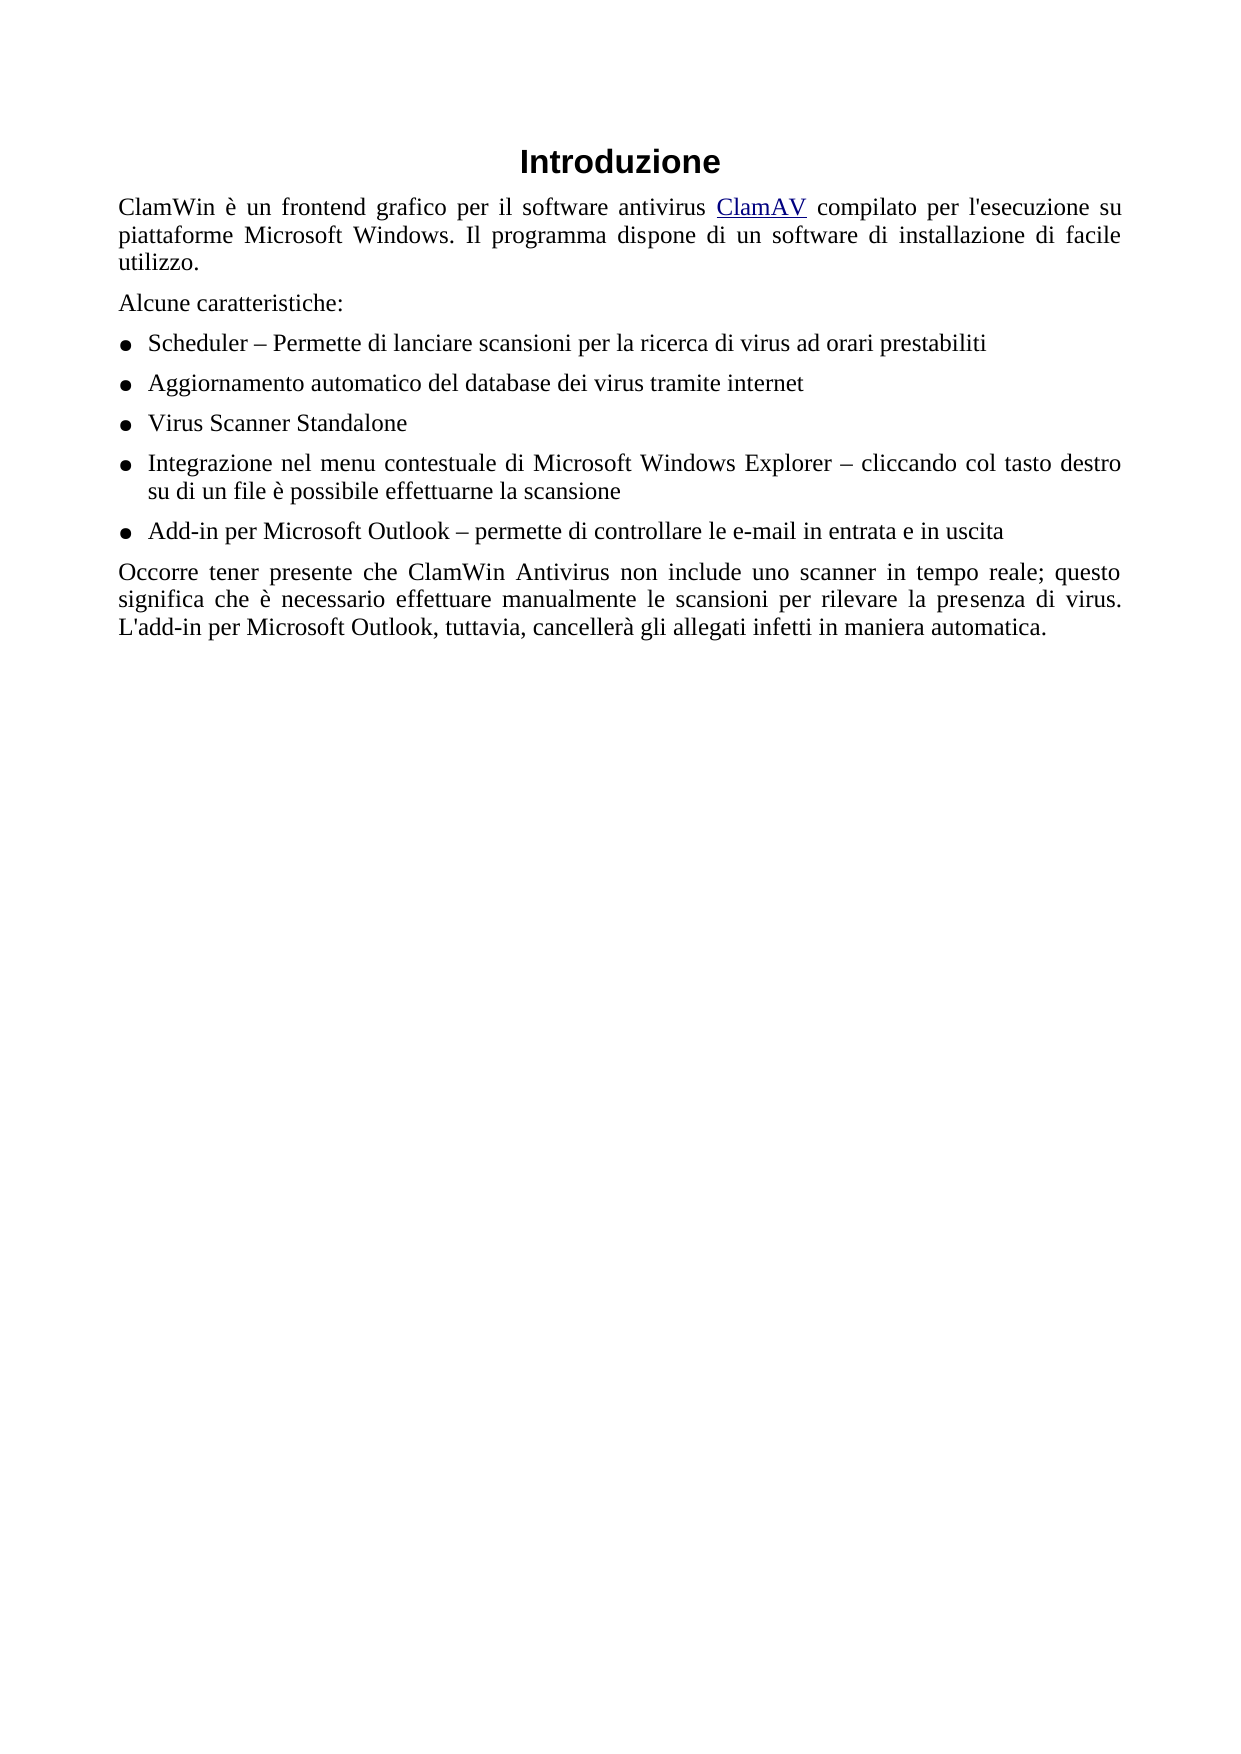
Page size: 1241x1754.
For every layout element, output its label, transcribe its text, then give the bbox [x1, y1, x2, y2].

subtitle Introduzione [118, 143, 1122, 181]
list Scheduler – Permette di lanciare scansioni per la ricerca di virus ad orari prestabiliti [118, 329, 1122, 357]
list Aggiornamento automatico del database dei virus tramite internet [118, 369, 1122, 397]
text Occorre tener presente che ClamWin Antivirus non include uno scanner in tempo reale; questo significa che è necessario effettuare manualmente le scansioni per rilevare la presenza di virus. L'add-in per Microsoft Outlook, tuttavia, cancellerà gli allegati infetti in maniera automatica. [118, 558, 1122, 641]
text ClamWin è un frontend grafico per il software antivirus ClamAV compilato per l'esecuzione su piattaforme Microsoft Windows. Il programma dispone di un software di installazione di facile utilizzo. [118, 193, 1122, 276]
list Virus Scanner Standalone [118, 409, 1122, 437]
text Alcune caratteristiche: [118, 289, 1122, 316]
list Integrazione nel menu contestuale di Microsoft Windows Explorer – cliccando col tasto destro su di un file è possibile effettuarne la scansione [118, 449, 1122, 505]
list Add-in per Microsoft Outlook – permette di controllare le e-mail in entrata e in uscita [118, 517, 1122, 545]
